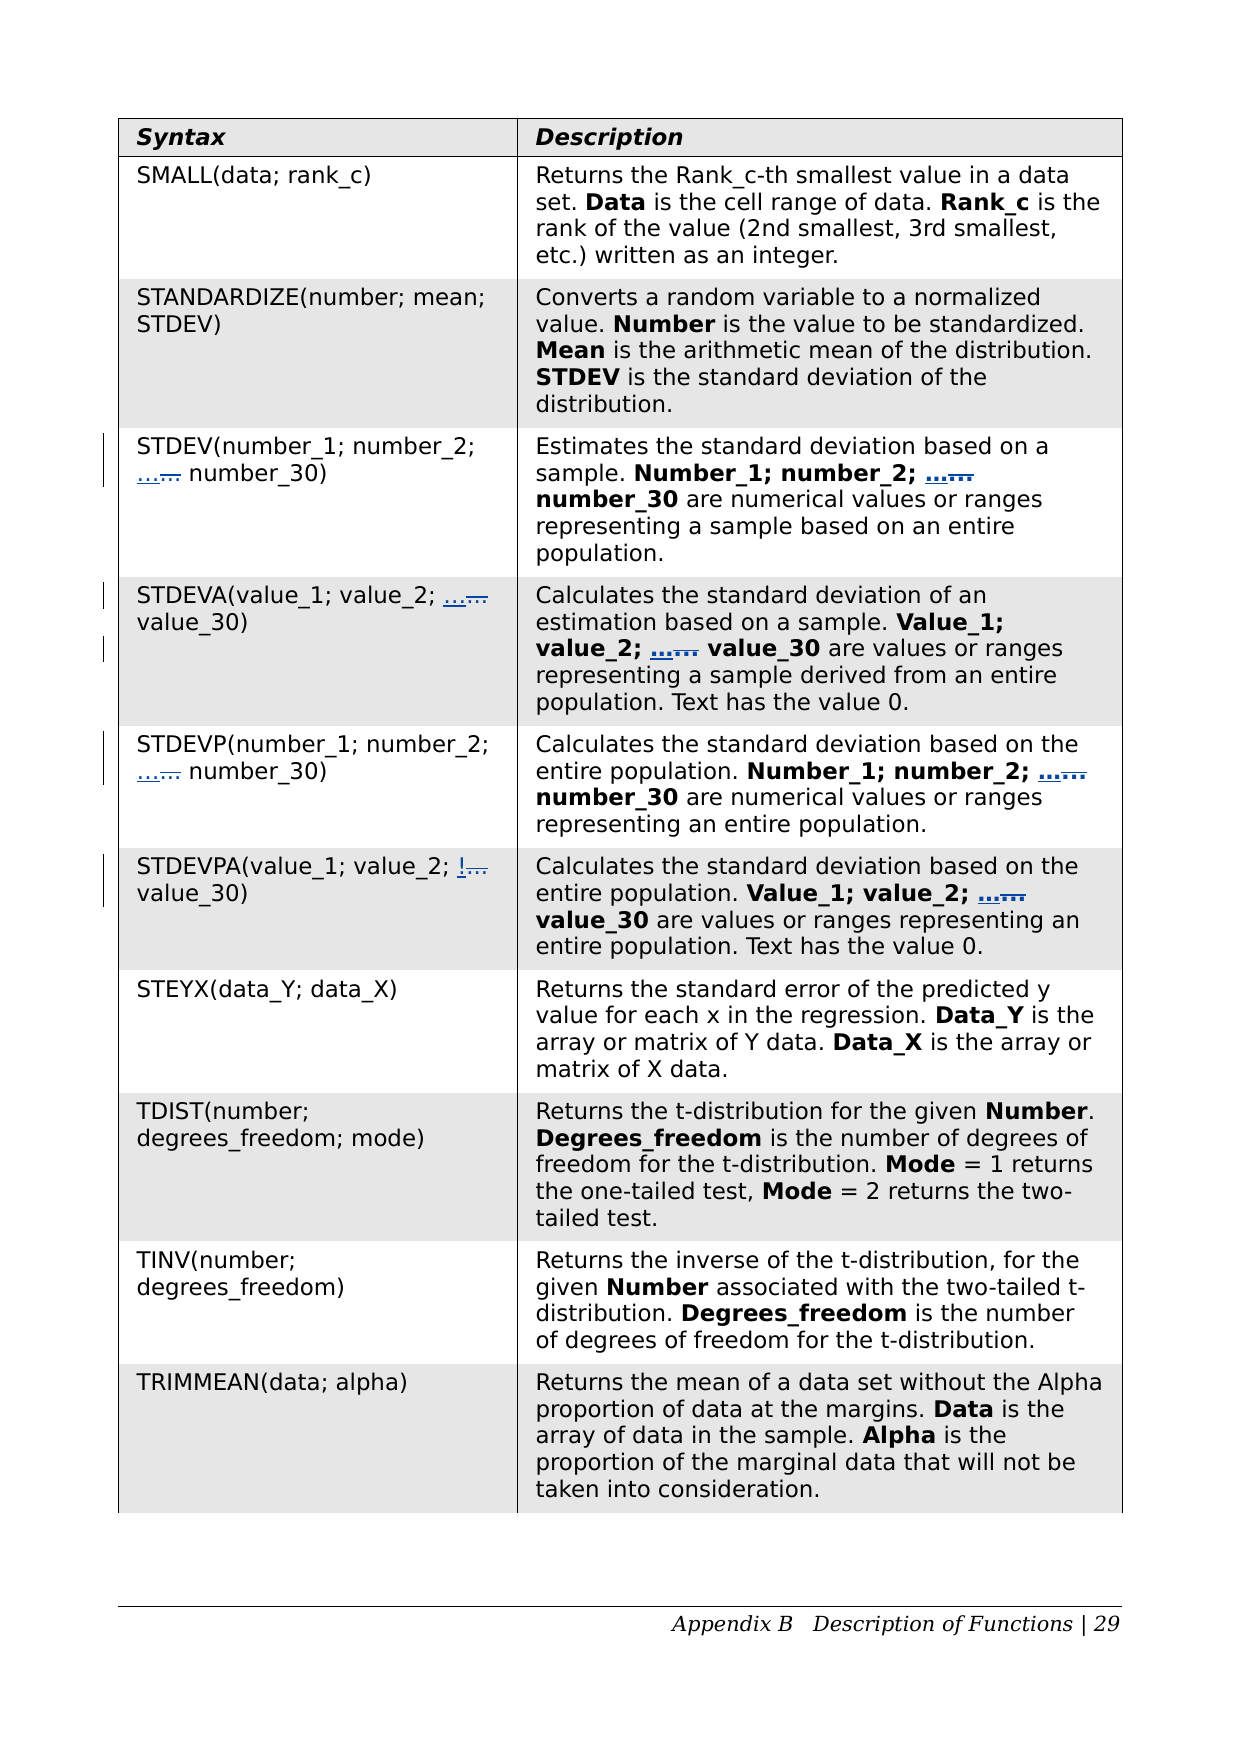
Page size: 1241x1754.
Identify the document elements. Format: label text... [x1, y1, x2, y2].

table_cell STEYX(data_Y; data_X) [119, 970, 517, 1092]
table_cell Estimates the standard deviation based on a sample. Number_1; number_2; … number_30 are numerical values or ranges representing a sample based on an entire population. [518, 428, 1122, 577]
table_cell Returns the Rank_c-th smallest value in a data set. Data is the cell range of data. Rank_c is the rank of the value (2nd smallest, 3rd smallest, etc.) written as an integer. [518, 157, 1122, 279]
table_cell Calculates the standard deviation based on the entire population. Value_1; value_2; … value_30 are values or ranges representing an entire population. Text has the value 0. [518, 848, 1122, 970]
table_cell STDEV(number_1; number_2; … number_30) [119, 428, 517, 577]
table_cell Returns the mean of a data set without the Alpha proportion of data at the margins. Data is the array of data in the sample. Alpha is the proportion of the marginal data that will not be taken into consideration. [518, 1364, 1122, 1513]
table_cell STDEVPA(value_1; value_2; ! value_30) [119, 848, 517, 970]
table_cell TRIMMEAN(data; alpha) [119, 1364, 517, 1513]
table_header Syntax [119, 119, 517, 156]
table_cell Converts a random variable to a normalized value. Number is the value to be standardized. Mean is the arithmetic mean of the distribution. STDEV is the standard deviation of the distribution. [518, 279, 1122, 428]
table_cell STANDARDIZE(number; mean; STDEV) [119, 279, 517, 428]
table_header Description [518, 119, 1122, 156]
table_cell SMALL(data; rank_c) [119, 157, 517, 279]
table_cell Calculates the standard deviation of an estimation based on a sample. Value_1; value_2; … value_30 are values or ranges representing a sample derived from an entire population. Text has the value 0. [518, 577, 1122, 726]
table_cell Returns the t-distribution for the given Number. Degrees_freedom is the number of degrees of freedom for the t-distribution. Mode = 1 returns the one-tailed test, Mode = 2 returns the two-tailed test. [518, 1093, 1122, 1241]
table_cell STDEVA(value_1; value_2; … value_30) [119, 577, 517, 726]
table_cell TINV(number; degrees_freedom) [119, 1241, 517, 1364]
table_cell Returns the standard error of the predicted y value for each x in the regression. Data_Y is the array or matrix of Y data. Data_X is the array or matrix of X data. [518, 970, 1122, 1092]
table_cell Returns the inverse of the t-distribution, for the given Number associated with the two-tailed t-distribution. Degrees_freedom is the number of degrees of freedom for the t-distribution. [518, 1241, 1122, 1364]
table_cell Calculates the standard deviation based on the entire population. Number_1; number_2; … number_30 are numerical values or ranges representing an entire population. [518, 726, 1122, 848]
table_cell STDEVP(number_1; number_2; … number_30) [119, 726, 517, 848]
table_cell TDIST(number; degrees_freedom; mode) [119, 1093, 517, 1241]
